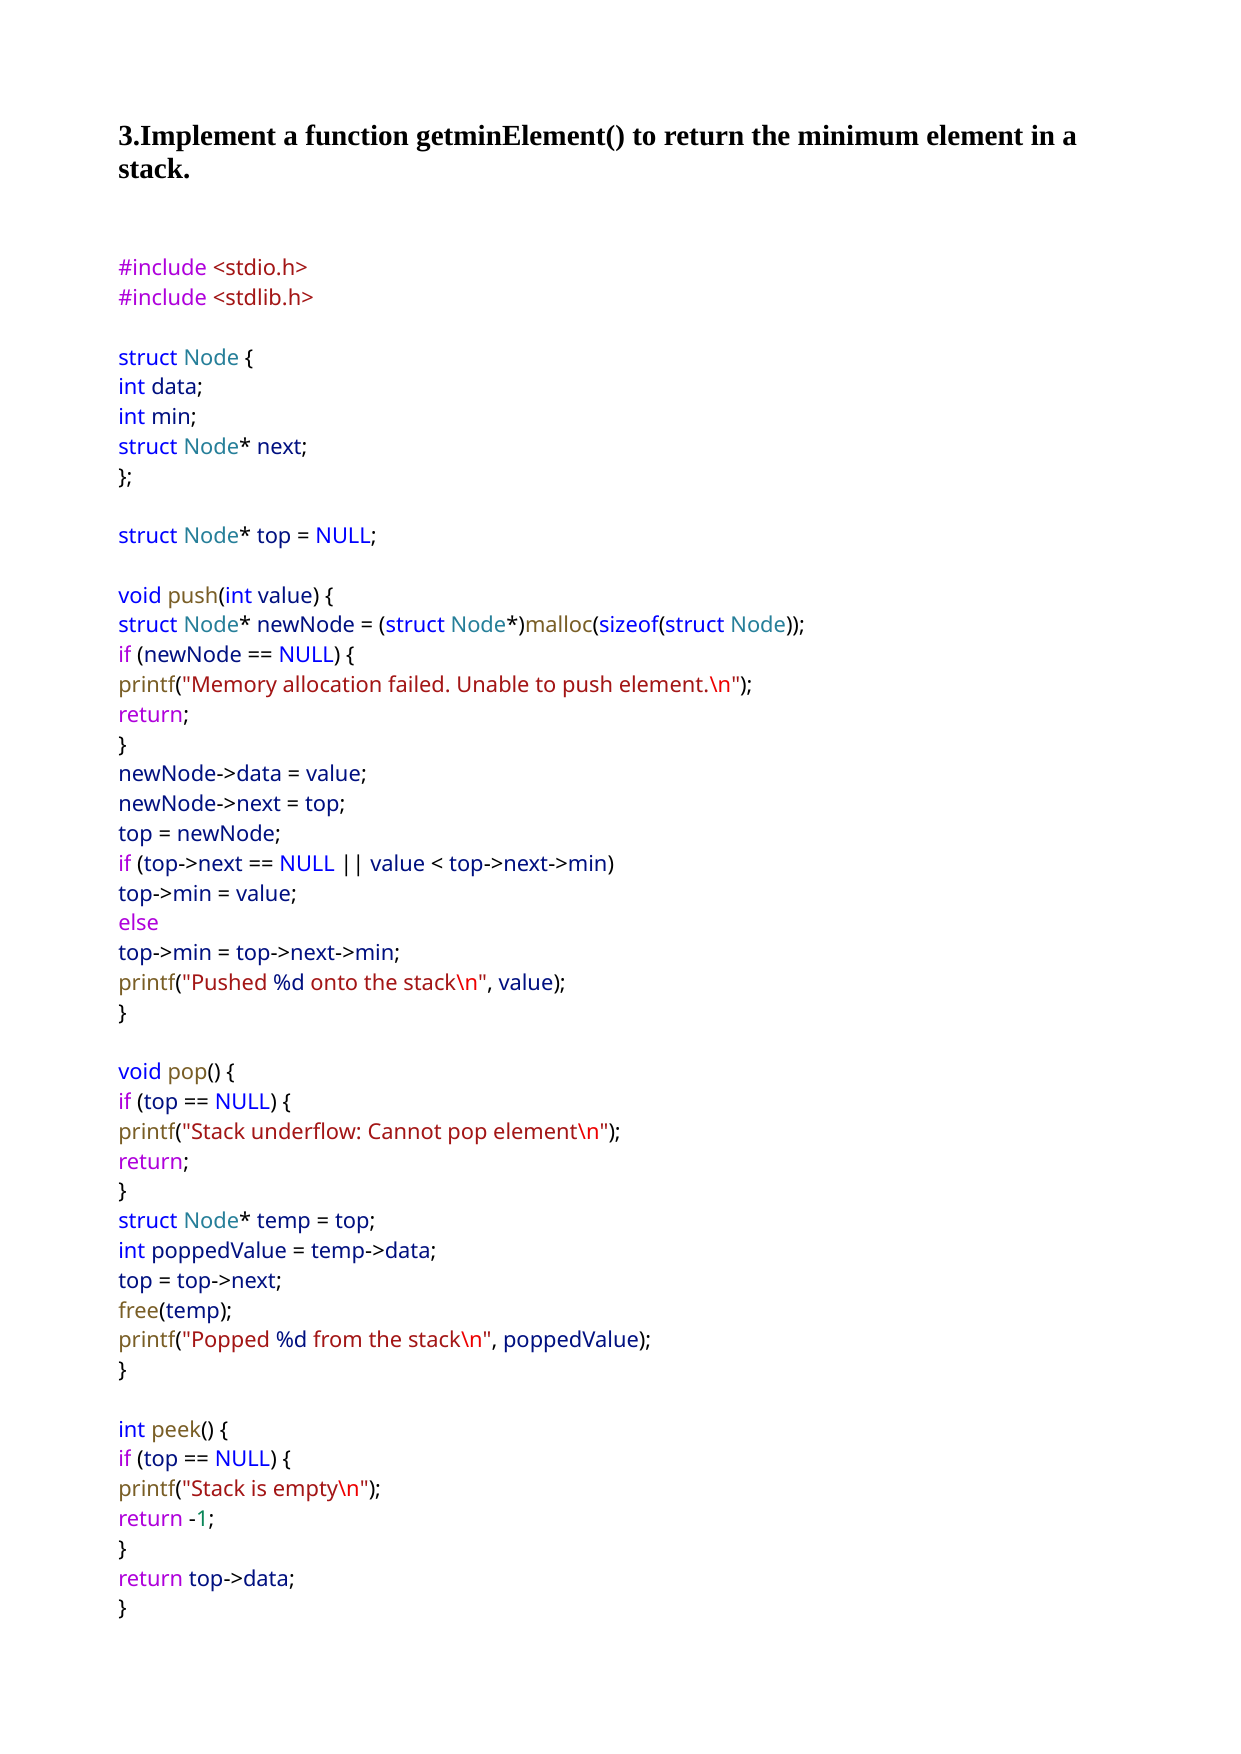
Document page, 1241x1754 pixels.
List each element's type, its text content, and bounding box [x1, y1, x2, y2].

text } [118, 729, 1122, 758]
text void push(int value) { [118, 580, 1122, 609]
text printf("Stack is empty\n"); [118, 1473, 1122, 1503]
text return -1; [118, 1503, 1122, 1533]
text } [118, 1592, 1122, 1622]
text struct Node* temp = top; [118, 1205, 1122, 1235]
text void pop() { [118, 1056, 1122, 1086]
text int peek() { [118, 1414, 1122, 1443]
text return; [118, 699, 1122, 729]
text top->min = value; [118, 878, 1122, 907]
text struct Node* top = NULL; [118, 520, 1122, 550]
text free(temp); [118, 1294, 1122, 1324]
text struct Node* newNode = (struct Node*)malloc(sizeof(struct Node)); [118, 609, 1122, 639]
text if (top->next == NULL || value < top->next->min) [118, 848, 1122, 878]
text printf("Popped %d from the stack\n", poppedValue); [118, 1324, 1122, 1354]
text if (top == NULL) { [118, 1443, 1122, 1473]
text if (newNode == NULL) { [118, 639, 1122, 669]
text } [118, 1533, 1122, 1563]
text else [118, 907, 1122, 937]
text top = newNode; [118, 818, 1122, 848]
text } [118, 1175, 1122, 1205]
text int poppedValue = temp->data; [118, 1235, 1122, 1265]
text printf("Memory allocation failed. Unable to push element.\n"); [118, 669, 1122, 699]
text top->min = top->next->min; [118, 937, 1122, 967]
text newNode->data = value; [118, 758, 1122, 788]
text newNode->next = top; [118, 788, 1122, 818]
text #include <stdio.h> [118, 252, 1122, 282]
text top = top->next; [118, 1265, 1122, 1294]
text return top->data; [118, 1563, 1122, 1592]
text printf("Pushed %d onto the stack\n", value); [118, 967, 1122, 997]
text return; [118, 1146, 1122, 1175]
text int data; [118, 371, 1122, 401]
text int min; [118, 401, 1122, 431]
text printf("Stack underflow: Cannot pop element\n"); [118, 1116, 1122, 1146]
text struct Node { [118, 342, 1122, 371]
text }; [118, 461, 1122, 491]
text } [118, 997, 1122, 1027]
text if (top == NULL) { [118, 1086, 1122, 1116]
text #include <stdlib.h> [118, 282, 1122, 312]
text 3.Implement a function getminElement() to return the minimum element in a stack. [118, 118, 1122, 185]
text struct Node* next; [118, 431, 1122, 461]
text } [118, 1354, 1122, 1384]
